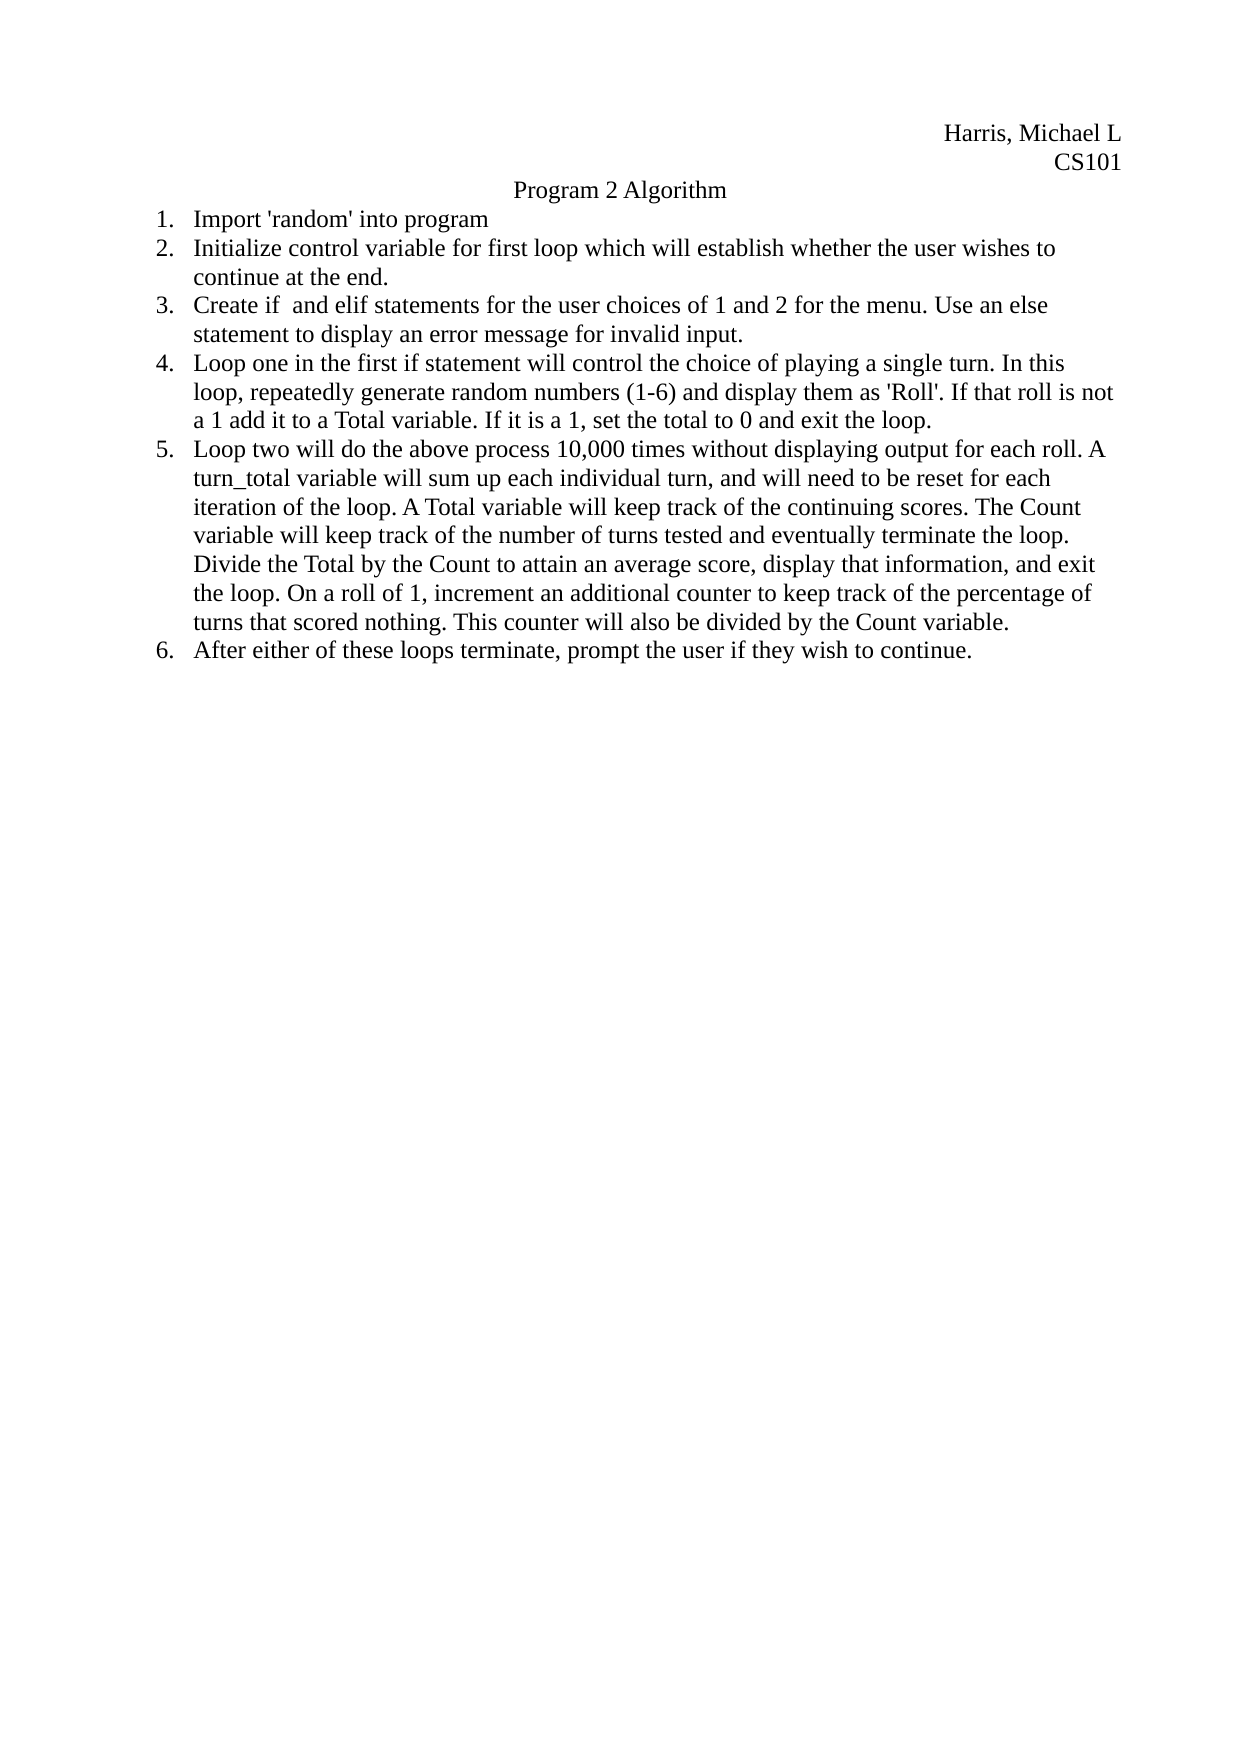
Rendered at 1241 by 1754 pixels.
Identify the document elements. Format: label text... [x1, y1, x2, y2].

list Import 'random' into program [156, 204, 1122, 233]
list After either of these loops terminate, prompt the user if they wish to continue. [156, 636, 1122, 664]
list Initialize control variable for first loop which will establish whether the user wishes to continue at the end. [156, 233, 1122, 291]
text CS101 [118, 147, 1122, 176]
text Program 2 Algorithm [118, 176, 1122, 204]
text Harris, Michael L [118, 118, 1122, 147]
list Create if and elif statements for the user choices of 1 and 2 for the menu. Use an else statement to display an error message for invalid input. [156, 291, 1122, 348]
list Loop one in the first if statement will control the choice of playing a single turn. In this loop, repeatedly generate random numbers (1-6) and display them as 'Roll'. If that roll is not a 1 add it to a Total variable. If it is a 1, set the total to 0 and exit the loop. [156, 348, 1122, 434]
list Loop two will do the above process 10,000 times without displaying output for each roll. A turn_total variable will sum up each individual turn, and will need to be reset for each iteration of the loop. A Total variable will keep track of the continuing scores. The Count variable will keep track of the number of turns tested and eventually terminate the loop. Divide the Total by the Count to attain an average score, display that information, and exit the loop. On a roll of 1, increment an additional counter to keep track of the percentage of turns that scored nothing. This counter will also be divided by the Count variable. [156, 434, 1122, 636]
